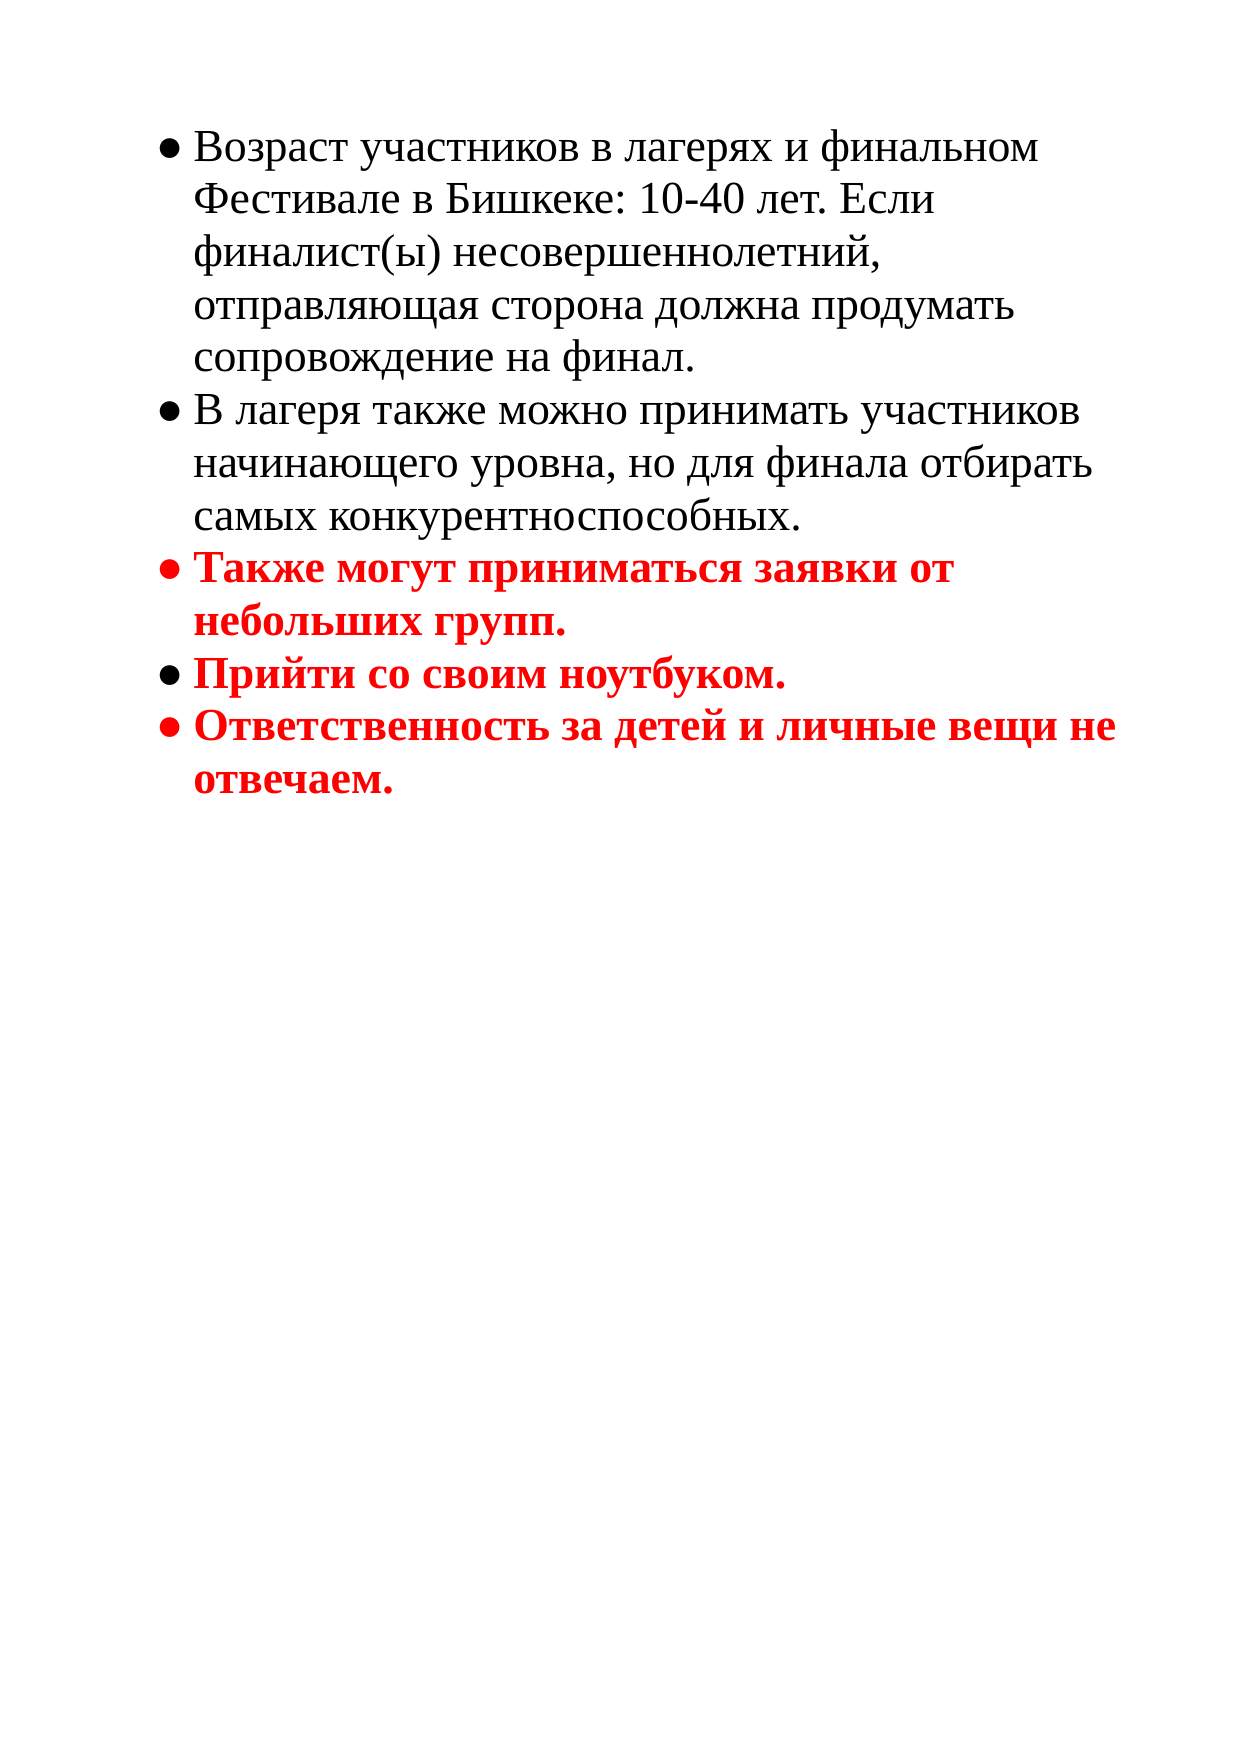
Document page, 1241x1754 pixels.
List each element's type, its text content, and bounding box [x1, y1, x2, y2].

list Возраст участников в лагерях и финальном Фестивале в Бишкеке: 10-40 лет. Если финалист(ы) несовершеннолетний, отправляющая сторона должна продумать сопровождение на финал. [156, 118, 1122, 382]
list Прийти со своим ноутбуком. [156, 645, 1122, 698]
list Также могут приниматься заявки от небольших групп. [156, 540, 1122, 645]
list Ответственность за детей и личные вещи не отвечаем. [156, 698, 1122, 803]
list В лагеря также можно принимать участников начинающего уровна, но для финала отбирать самых конкурентноспособных. [156, 382, 1122, 540]
